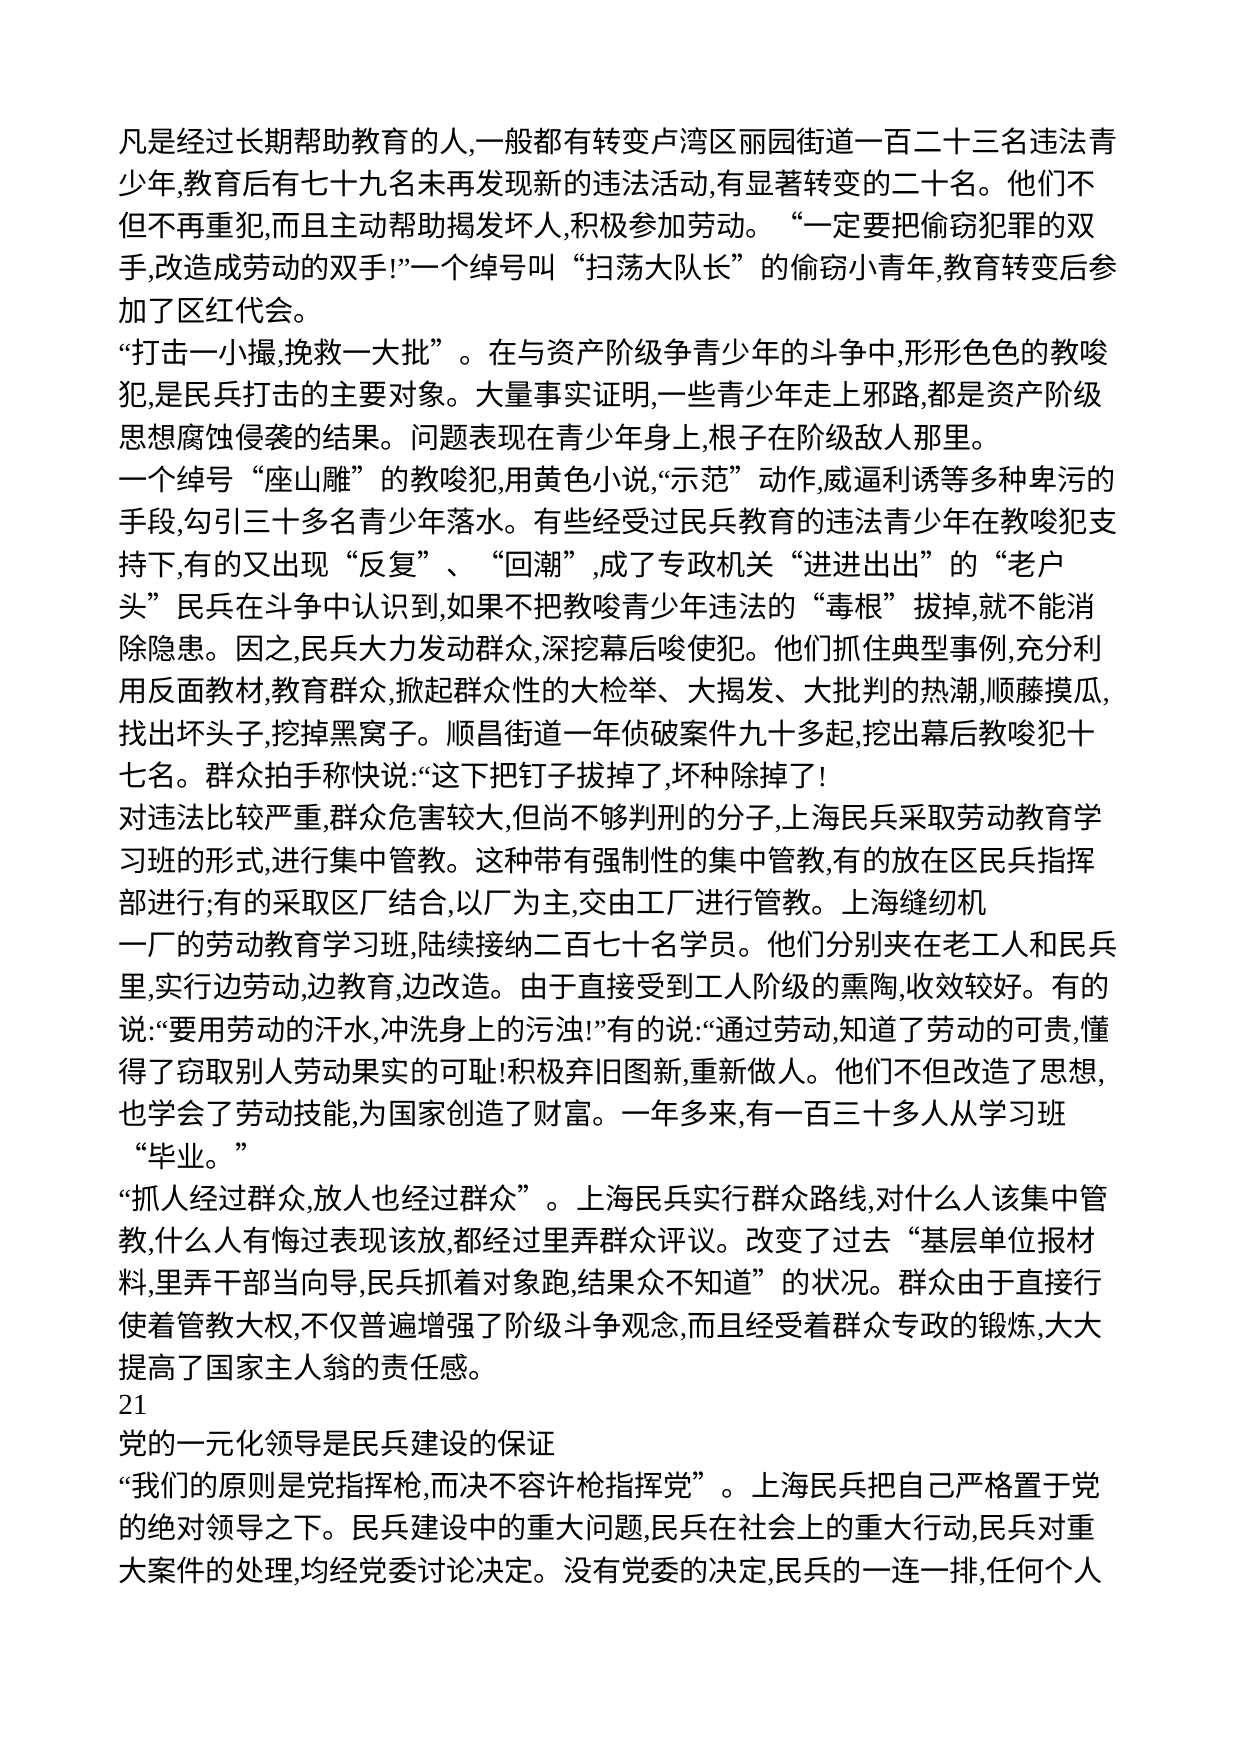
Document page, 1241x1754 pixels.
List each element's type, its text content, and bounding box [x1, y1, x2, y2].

text 对违法比较严重,群众危害较大,但尚不够判刑的分子,上海民兵采取劳动教育学习班的形式,进行集中管教。这种带有强制性的集中管教,有的放在区民兵指挥部进行;有的采取区厂结合,以厂为主,交由工厂进行管教。上海缝纫机 [118, 795, 1122, 922]
text “我们的原则是党指挥枪,而决不容许枪指挥党”。上海民兵把自己严格置于党的绝对领导之下。民兵建设中的重大问题,民兵在社会上的重大行动,民兵对重大案件的处理,均经党委讨论决定。没有党委的决定,民兵的一连一排,任何个人 [118, 1463, 1122, 1589]
text 一个绰号“座山雕”的教唆犯,用黄色小说,“示范”动作,威逼利诱等多种卑污的手段,勾引三十多名青少年落水。有些经受过民兵教育的违法青少年在教唆犯支持下,有的又出现“反复”、“回潮”,成了专政机关“进进出出”的“老户头”民兵在斗争中认识到,如果不把教唆青少年违法的“毒根”拔掉,就不能消除隐患。因之,民兵大力发动群众,深挖幕后唆使犯。他们抓住典型事例,充分利用反面教材,教育群众,掀起群众性的大检举、大揭发、大批判的热潮,顺藤摸瓜,找出坏头子,挖掉黑窝子。顺昌街道一年侦破案件九十多起,挖出幕后教唆犯十七名。群众拍手称快说:“这下把钉子拔掉了,坏种除掉了! [118, 456, 1122, 795]
text 凡是经过长期帮助教育的人,一般都有转变卢湾区丽园街道一百二十三名违法青少年,教育后有七十九名未再发现新的违法活动,有显著转变的二十名。他们不但不再重犯,而且主动帮助揭发坏人,积极参加劳动。“一定要把偷窃犯罪的双手,改造成劳动的双手!”一个绰号叫“扫荡大队长”的偷窃小青年,教育转变后参加了区红代会。 [118, 118, 1122, 329]
text “打击一小撮,挽救一大批”。在与资产阶级争青少年的斗争中,形形色色的教唆犯,是民兵打击的主要对象。大量事实证明,一些青少年走上邪路,都是资产阶级思想腐蚀侵袭的结果。问题表现在青少年身上,根子在阶级敌人那里。 [118, 329, 1122, 456]
text 党的一元化领导是民兵建设的保证 [118, 1420, 1122, 1463]
text 21 [118, 1387, 1122, 1420]
text “抓人经过群众,放人也经过群众”。上海民兵实行群众路线,对什么人该集中管教,什么人有悔过表现该放,都经过里弄群众评议。改变了过去“基层单位报材料,里弄干部当向导,民兵抓着对象跑,结果众不知道”的状况。群众由于直接行使着管教大权,不仅普遍增强了阶级斗争观念,而且经受着群众专政的锻炼,大大提高了国家主人翁的责任感。 [118, 1175, 1122, 1387]
text 一厂的劳动教育学习班,陆续接纳二百七十名学员。他们分别夹在老工人和民兵里,实行边劳动,边教育,边改造。由于直接受到工人阶级的熏陶,收效较好。有的说:“要用劳动的汗水,冲洗身上的污浊!”有的说:“通过劳动,知道了劳动的可贵,懂得了窃取别人劳动果实的可耻!积极弃旧图新,重新做人。他们不但改造了思想,也学会了劳动技能,为国家创造了财富。一年多来,有一百三十多人从学习班“毕业。” [118, 922, 1122, 1175]
